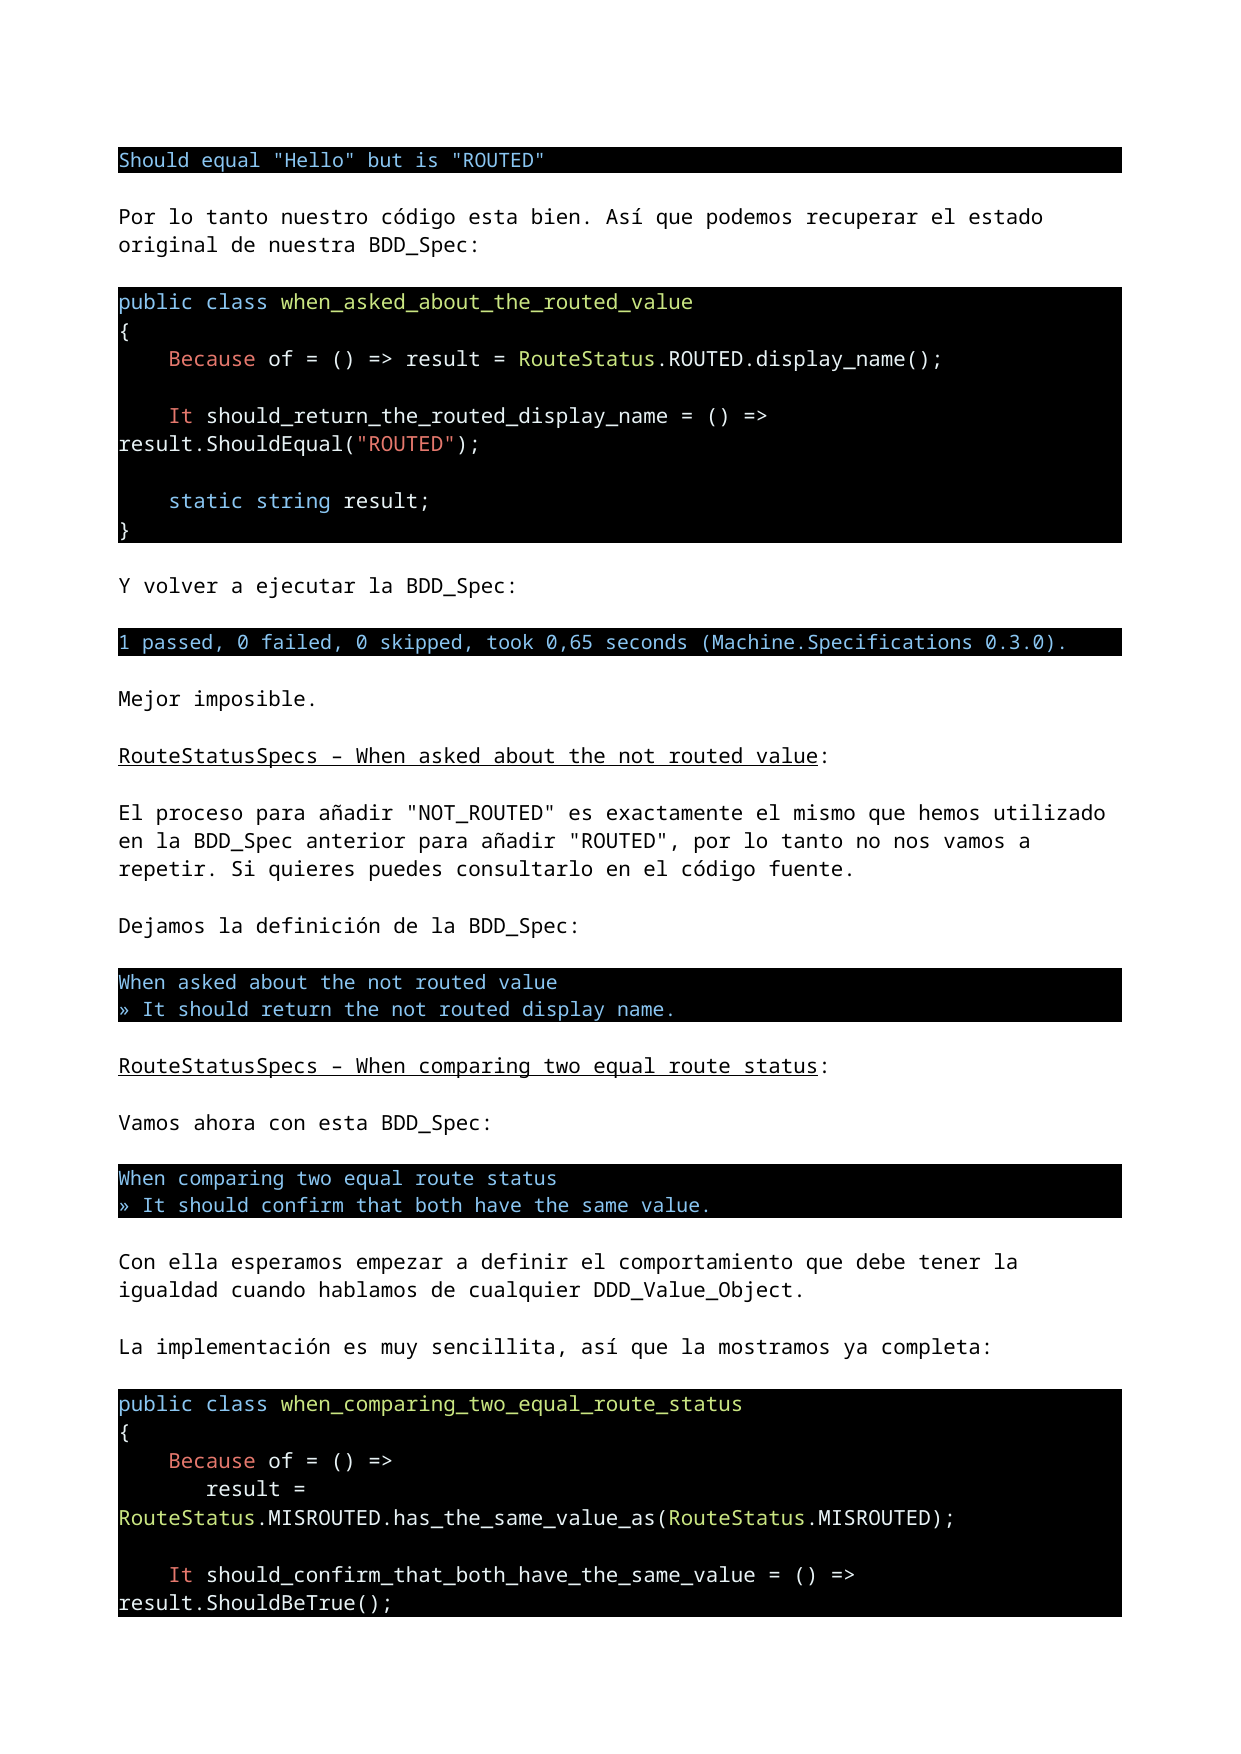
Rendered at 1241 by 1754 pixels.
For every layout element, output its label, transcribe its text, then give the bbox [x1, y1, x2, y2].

text Y volver a ejecutar la BDD_Spec: [118, 572, 1122, 600]
text Because of = () => result = RouteStatus.ROUTED.display_name(); [118, 344, 1122, 373]
text { [118, 316, 1122, 344]
text { [118, 1417, 1122, 1446]
text Should equal "Hello" but is "ROUTED" [118, 147, 1122, 173]
text Con ella esperamos empezar a definir el comportamiento que debe tener la igualdad cuando hablamos de cualquier DDD_Value_Object. [118, 1247, 1122, 1304]
text Dejamos la definición de la BDD_Spec: [118, 911, 1122, 940]
text El proceso para añadir "NOT_ROUTED" es exactamente el mismo que hemos utilizado en la BDD_Spec anterior para añadir "ROUTED", por lo tanto no nos vamos a repetir. Si quieres puedes consultarlo en el código fuente. [118, 798, 1122, 883]
text RouteStatusSpecs – When comparing two equal route status: [118, 1051, 1122, 1079]
text When asked about the not routed value [118, 968, 1122, 995]
text » It should confirm that both have the same value. [118, 1191, 1122, 1218]
text La implementación es muy sencillita, así que la mostramos ya completa: [118, 1332, 1122, 1361]
text It should_confirm_that_both_have_the_same_value = () => result.ShouldBeTrue(); [118, 1560, 1122, 1617]
text Mejor imposible. [118, 684, 1122, 712]
text static string result; [118, 486, 1122, 515]
text RouteStatusSpecs – When asked about the not routed value: [118, 741, 1122, 769]
text } [118, 515, 1122, 543]
text When comparing two equal route status [118, 1164, 1122, 1191]
text public class when_asked_about_the_routed_value [118, 287, 1122, 316]
text public class when_comparing_two_equal_route_status [118, 1389, 1122, 1417]
text 1 passed, 0 failed, 0 skipped, took 0,65 seconds (Machine.Specifications 0.3.0). [118, 628, 1122, 656]
text It should_return_the_routed_display_name = () => result.ShouldEqual("ROUTED"); [118, 401, 1122, 458]
text Because of = () => [118, 1446, 1122, 1474]
text result = RouteStatus.MISROUTED.has_the_same_value_as(RouteStatus.MISROUTED); [118, 1474, 1122, 1531]
text Por lo tanto nuestro código esta bien. Así que podemos recuperar el estado original de nuestra BDD_Spec: [118, 202, 1122, 259]
text Vamos ahora con esta BDD_Spec: [118, 1108, 1122, 1136]
text » It should return the not routed display name. [118, 995, 1122, 1022]
